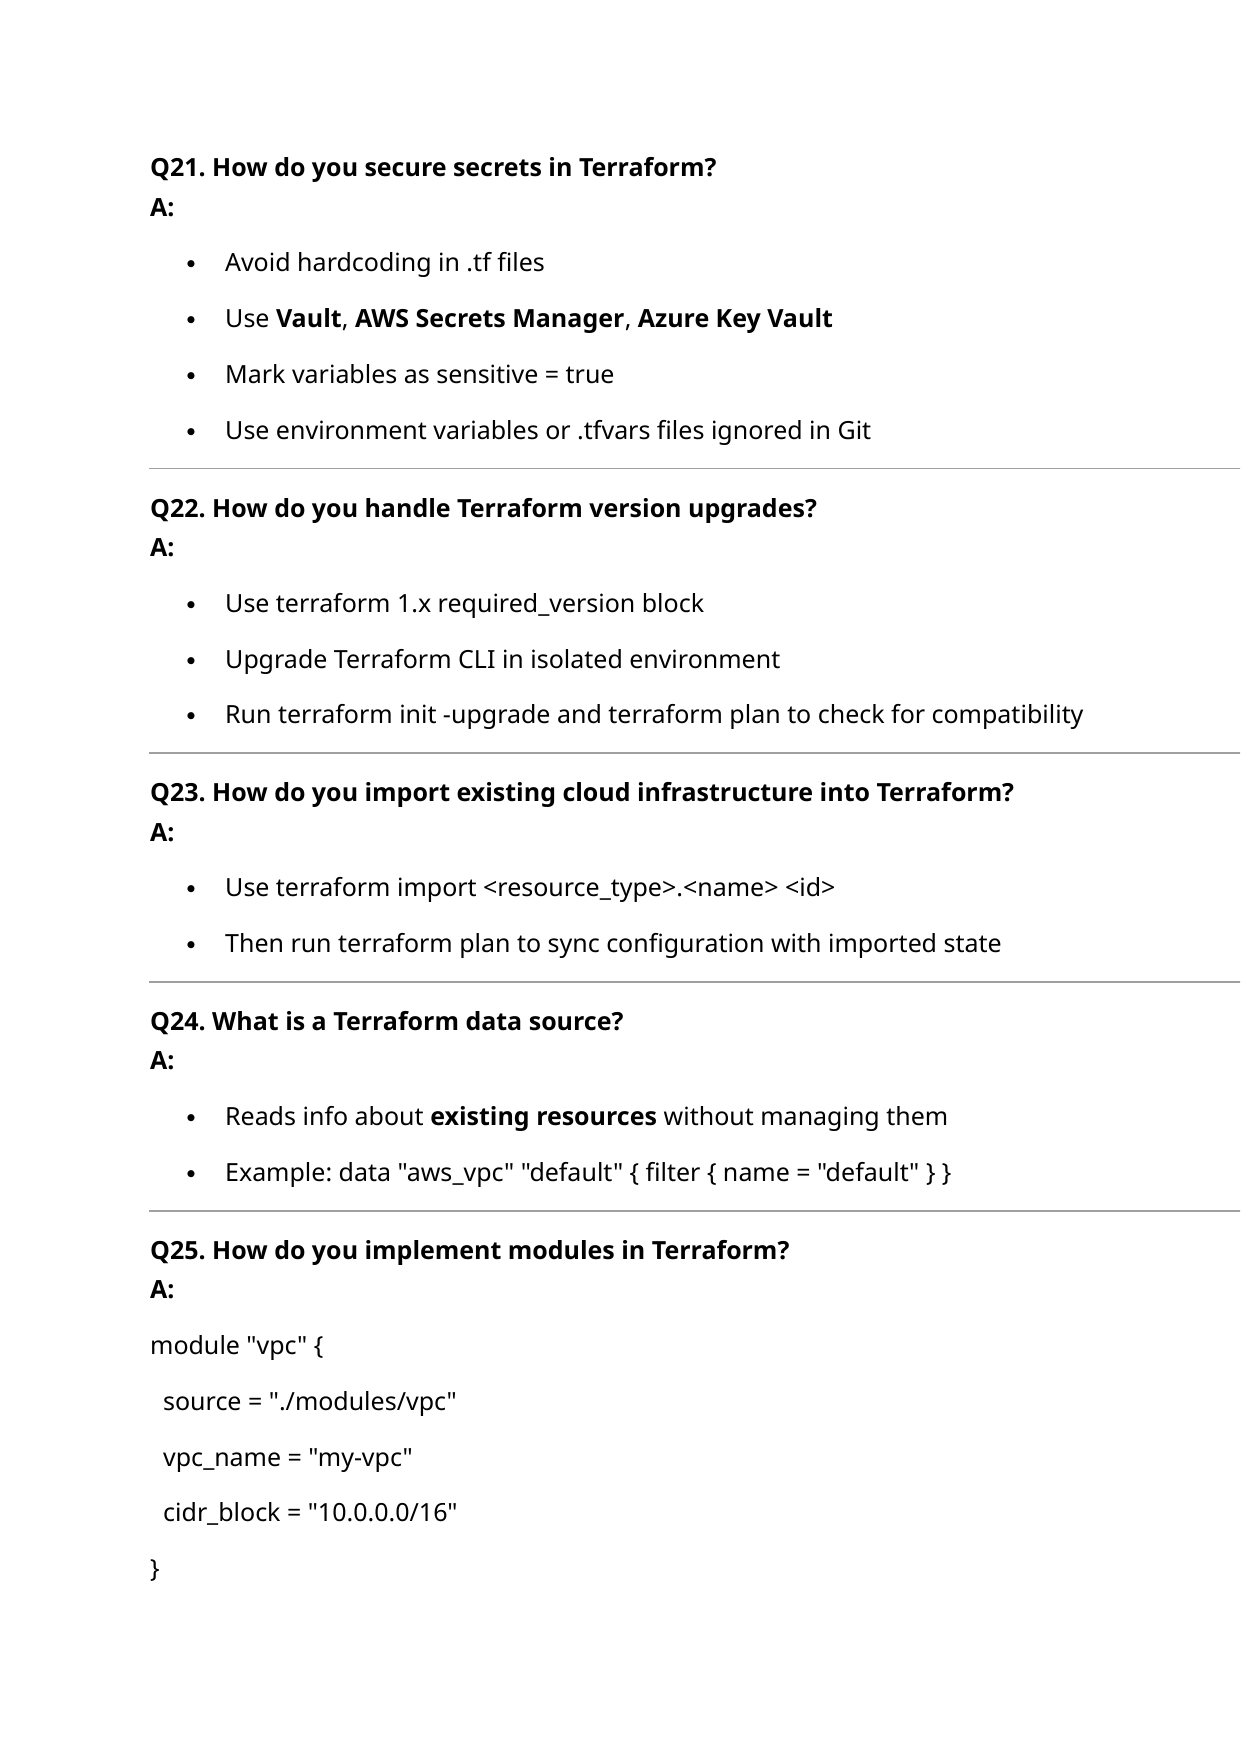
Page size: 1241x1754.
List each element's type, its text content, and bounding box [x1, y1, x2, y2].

text module "vpc" { [150, 1327, 1090, 1362]
text Q23. How do you import existing cloud infrastructure into Terraform? A: [150, 775, 1090, 848]
text Q25. How do you implement modules in Terraform? A: [150, 1232, 1090, 1306]
text Q21. How do you secure secrets in Terraform? A: [150, 150, 1090, 223]
list Example: data "aws_vpc" "default" { filter { name = "default" } } [187, 1154, 1090, 1189]
list Use environment variables or .tfvars files ignored in Git [187, 412, 1090, 447]
list Then run terraform plan to sync configuration with imported state [187, 926, 1090, 960]
list Use terraform 1.x required_version block [187, 585, 1090, 619]
list Upgrade Terraform CLI in isolated environment [187, 641, 1090, 675]
text Q22. How do you handle Terraform version upgrades? A: [150, 490, 1090, 564]
list Reads info about existing resources without managing them [187, 1099, 1090, 1133]
list Use terraform import <resource_type>.<name> <id> [187, 870, 1090, 904]
text vpc_name = "my-vpc" [150, 1439, 1090, 1473]
list Use Vault, AWS Secrets Manager, Azure Key Vault [187, 301, 1090, 335]
text Q24. What is a Terraform data source? A: [150, 1004, 1090, 1077]
text source = "./modules/vpc" [150, 1383, 1090, 1417]
text cidr_block = "10.0.0.0/16" [150, 1495, 1090, 1529]
list Mark variables as sensitive = true [187, 357, 1090, 391]
list Run terraform init -upgrade and terraform plan to check for compatibility [187, 697, 1090, 731]
text } [150, 1551, 1090, 1585]
list Avoid hardcoding in .tf files [187, 245, 1090, 279]
